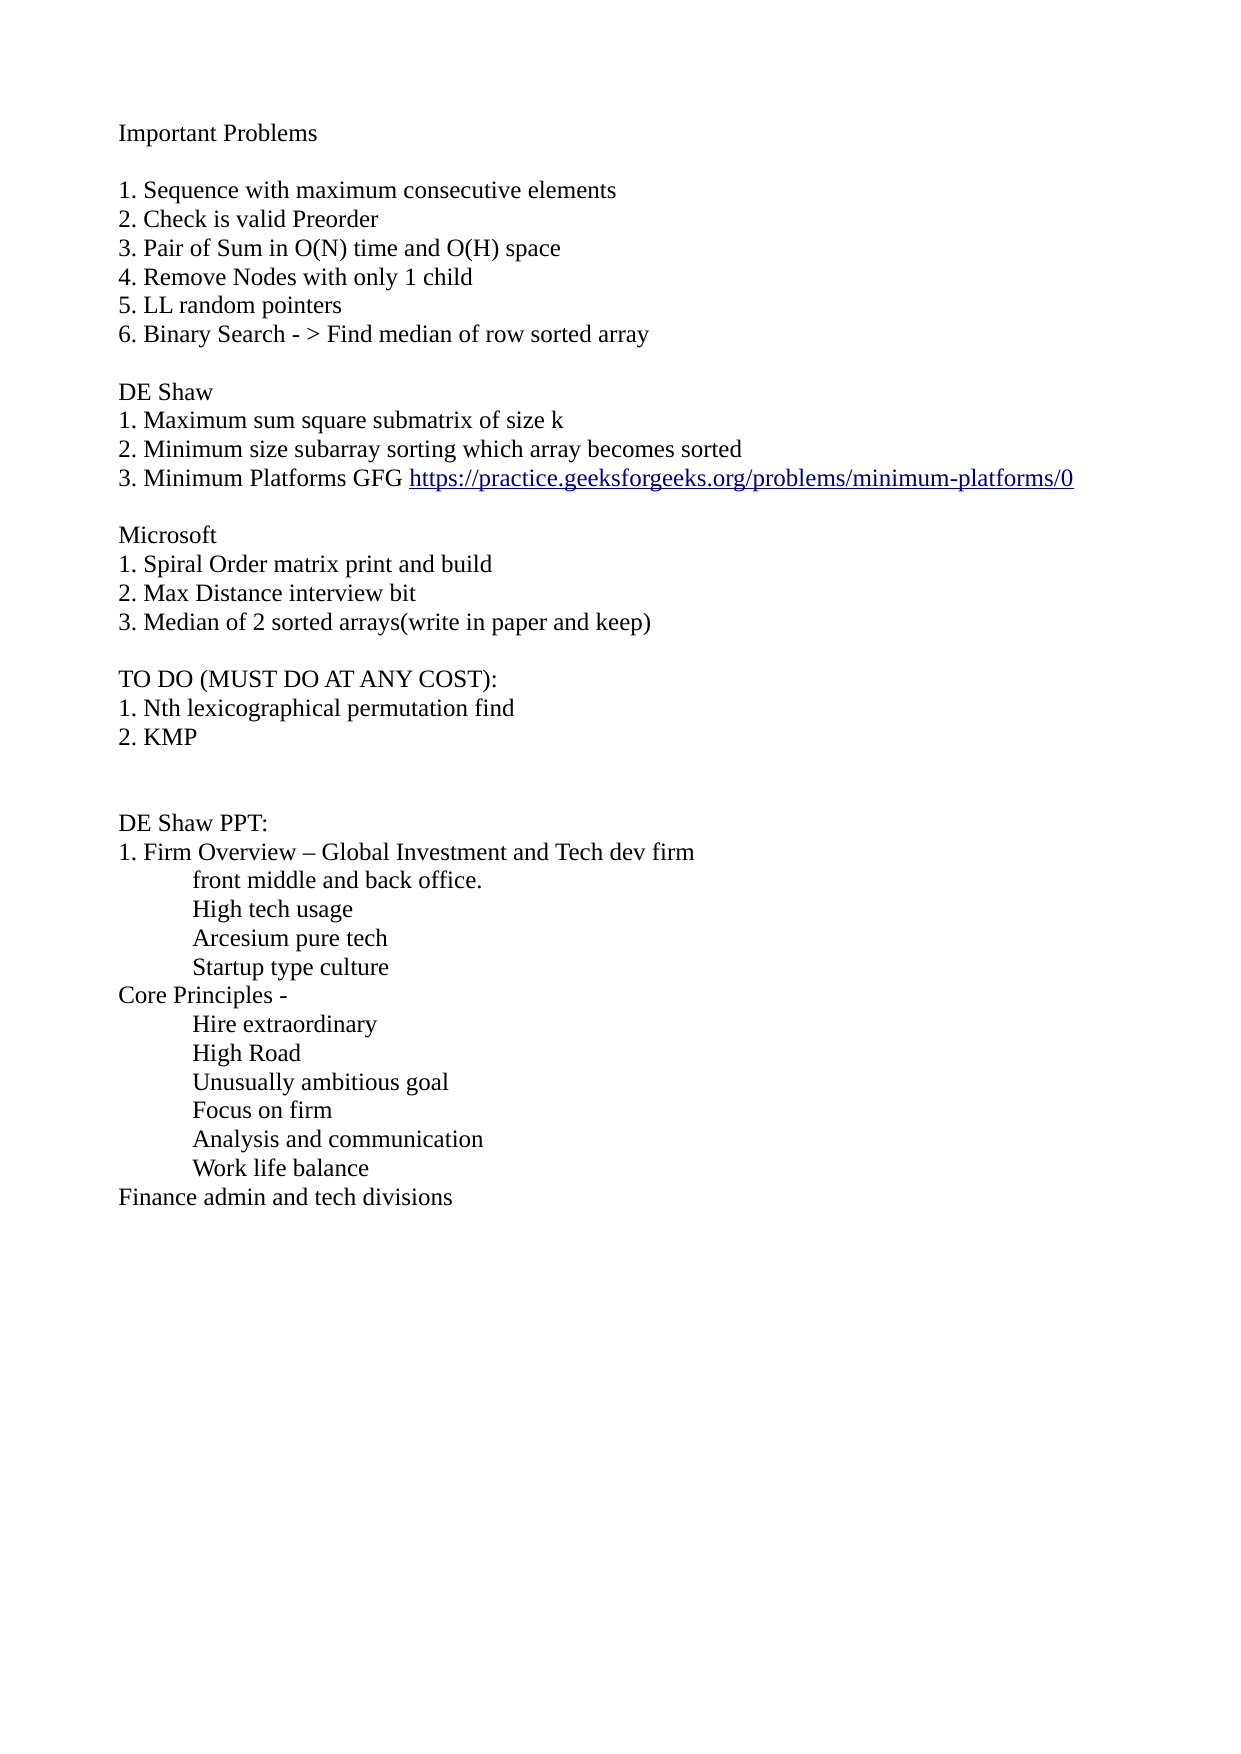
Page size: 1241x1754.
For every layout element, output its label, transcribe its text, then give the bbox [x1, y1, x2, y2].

text front middle and back office. [118, 866, 1122, 894]
text 5. LL random pointers [118, 291, 1122, 319]
text High Road [118, 1038, 1122, 1067]
text Microsoft [118, 521, 1122, 549]
text 1. Maximum sum square submatrix of size k [118, 406, 1122, 434]
text Finance admin and tech divisions [118, 1182, 1122, 1211]
text Unusually ambitious goal [118, 1067, 1122, 1096]
text TO DO (MUST DO AT ANY COST): [118, 664, 1122, 693]
text DE Shaw PPT: [118, 808, 1122, 837]
text 2. Check is valid Preorder [118, 204, 1122, 233]
text Core Principles - [118, 981, 1122, 1009]
text 2. KMP [118, 722, 1122, 751]
text Startup type culture [118, 952, 1122, 981]
text Hire extraordinary [118, 1009, 1122, 1038]
text Work life balance [118, 1153, 1122, 1182]
text Arcesium pure tech [118, 923, 1122, 952]
text DE Shaw [118, 377, 1122, 406]
text 3. Minimum Platforms GFG https://practice.geeksforgeeks.org/problems/minimum-platforms/0 [118, 463, 1122, 492]
text 3. Pair of Sum in O(N) time and O(H) space [118, 233, 1122, 262]
text 1. Firm Overview – Global Investment and Tech dev firm [118, 837, 1122, 866]
text 4. Remove Nodes with only 1 child [118, 262, 1122, 291]
text 1. Spiral Order matrix print and build [118, 549, 1122, 578]
text Analysis and communication [118, 1124, 1122, 1153]
text 1. Sequence with maximum consecutive elements [118, 176, 1122, 204]
text Focus on firm [118, 1096, 1122, 1124]
text 3. Median of 2 sorted arrays(write in paper and keep) [118, 607, 1122, 636]
text 2. Minimum size subarray sorting which array becomes sorted [118, 434, 1122, 463]
text 6. Binary Search - > Find median of row sorted array [118, 319, 1122, 348]
text 2. Max Distance interview bit [118, 578, 1122, 607]
text Important Problems [118, 118, 1122, 147]
text 1. Nth lexicographical permutation find [118, 693, 1122, 722]
text High tech usage [118, 894, 1122, 923]
